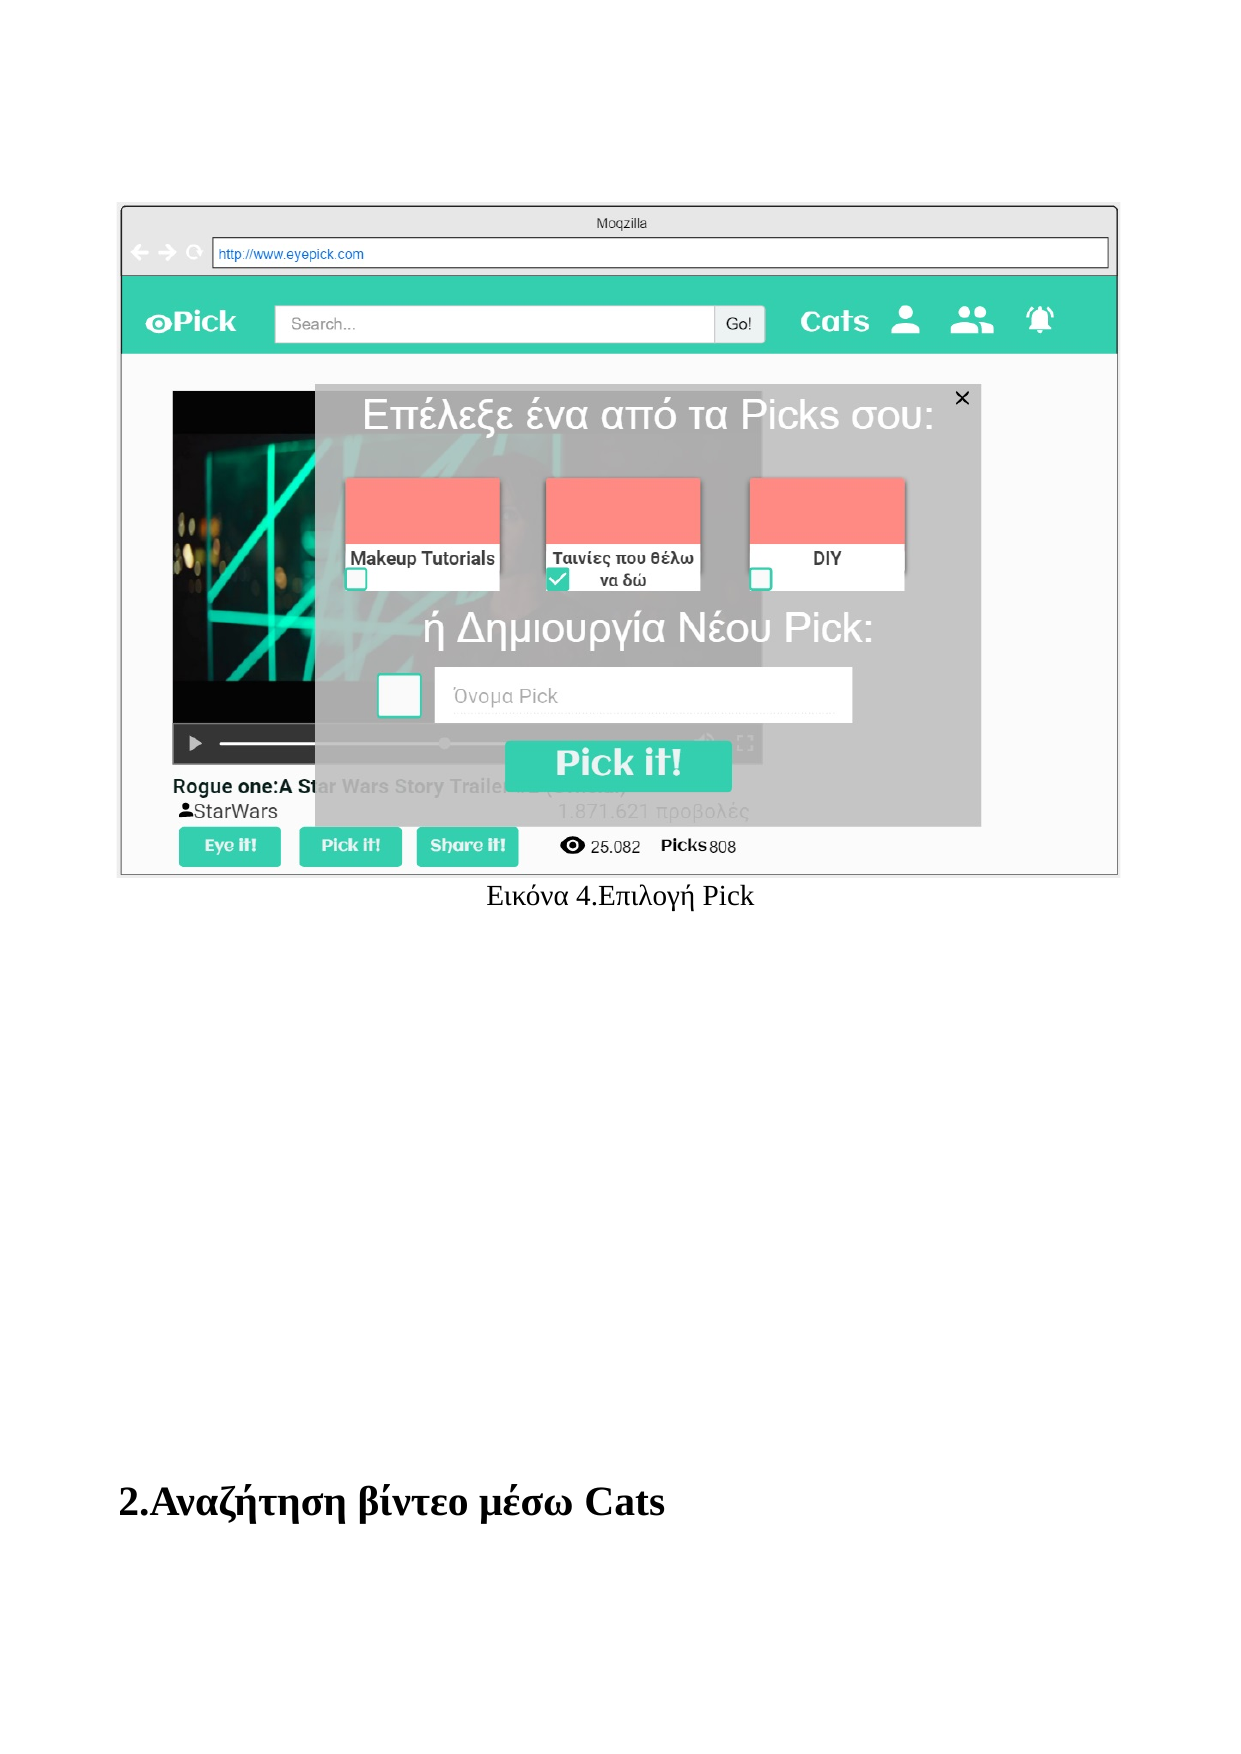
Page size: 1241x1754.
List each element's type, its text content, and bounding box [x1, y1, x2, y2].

text 2.Αναζήτηση βίντεο μέσω Cats [118, 1477, 1122, 1525]
picture [116, 202, 1121, 878]
text Εικόνα 4.Επιλογή Pick [118, 185, 1122, 911]
